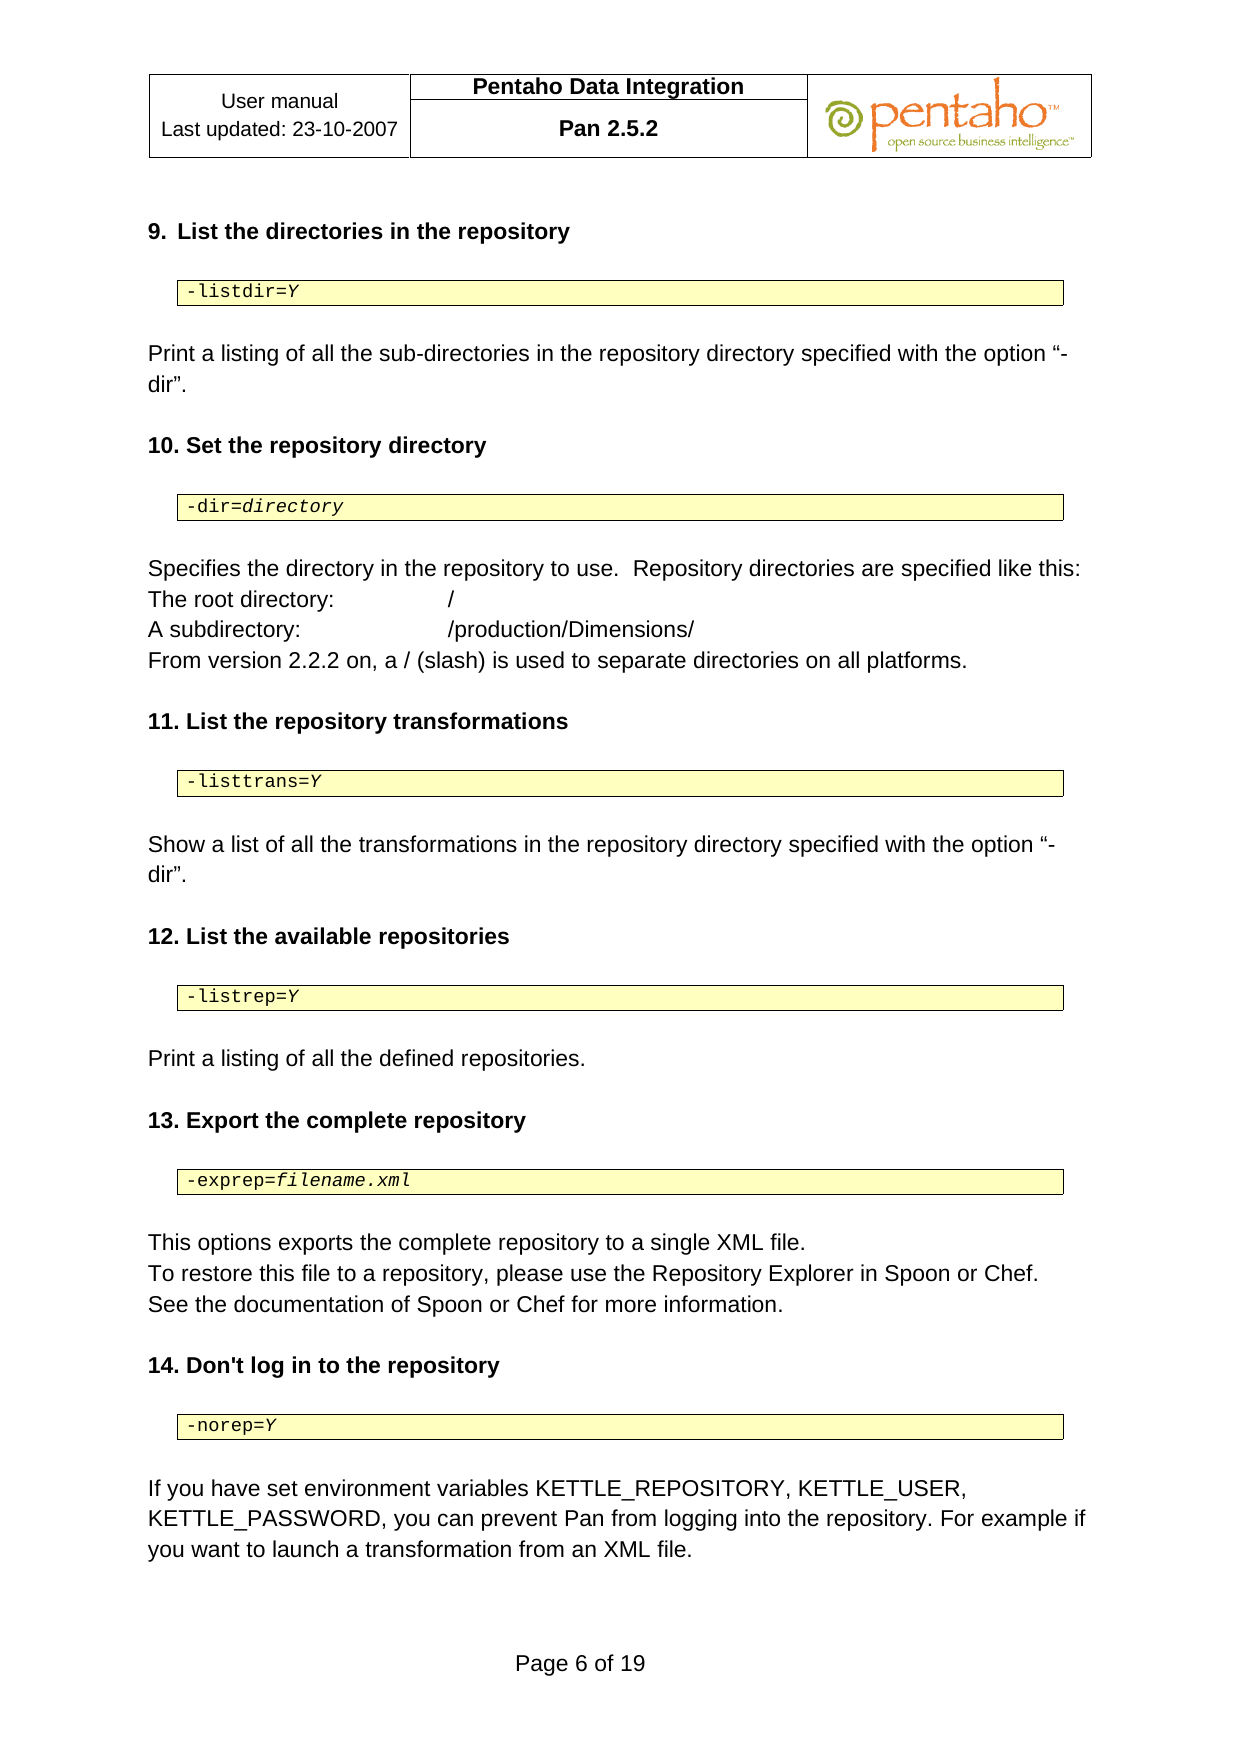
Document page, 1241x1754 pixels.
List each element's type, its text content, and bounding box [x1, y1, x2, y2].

list Set the repository directory [148, 433, 1092, 458]
text Print a listing of all the sub-directories in the repository directory specified with the option “-dir”. [148, 341, 1092, 397]
text To restore this file to a repository, please use the Repository Explorer in Spoon or Chef. [148, 1261, 1092, 1286]
text -listtrans=Y [178, 771, 1063, 796]
text Specifies the directory in the repository to use. Repository directories are specified like this: [148, 556, 1092, 581]
list Don't log in to the repository [148, 1353, 1092, 1378]
text A subdirectory: /production/Dimensions/ [148, 617, 1092, 642]
text -norep=Y [178, 1415, 1063, 1439]
text -listdir=Y [178, 281, 1063, 305]
list List the repository transformations [148, 709, 1092, 734]
text Print a listing of all the defined repositories. [148, 1046, 1092, 1072]
text See the documentation of Spoon or Chef for more information. [148, 1291, 1092, 1317]
text If you have set environment variables KETTLE_REPOSITORY, KETTLE_USER, KETTLE_PASSWORD, you can prevent Pan from logging into the repository. For example if you want to launch a transformation from an XML file. [148, 1475, 1092, 1562]
list Export the complete repository [148, 1107, 1092, 1133]
text This options exports the complete repository to a single XML file. [148, 1230, 1092, 1256]
list List the directories in the repository [148, 218, 1092, 244]
text The root directory: / [148, 586, 1092, 612]
text From version 2.2.2 on, a / (slash) is used to separate directories on all platforms. [148, 648, 1092, 673]
text -dir=directory [178, 495, 1063, 520]
list List the available repositories [148, 923, 1092, 949]
text Show a list of all the transformations in the repository directory specified with the option “-dir”. [148, 832, 1092, 888]
text -exprep=filename.xml [178, 1170, 1063, 1194]
text -listrep=Y [178, 986, 1063, 1010]
